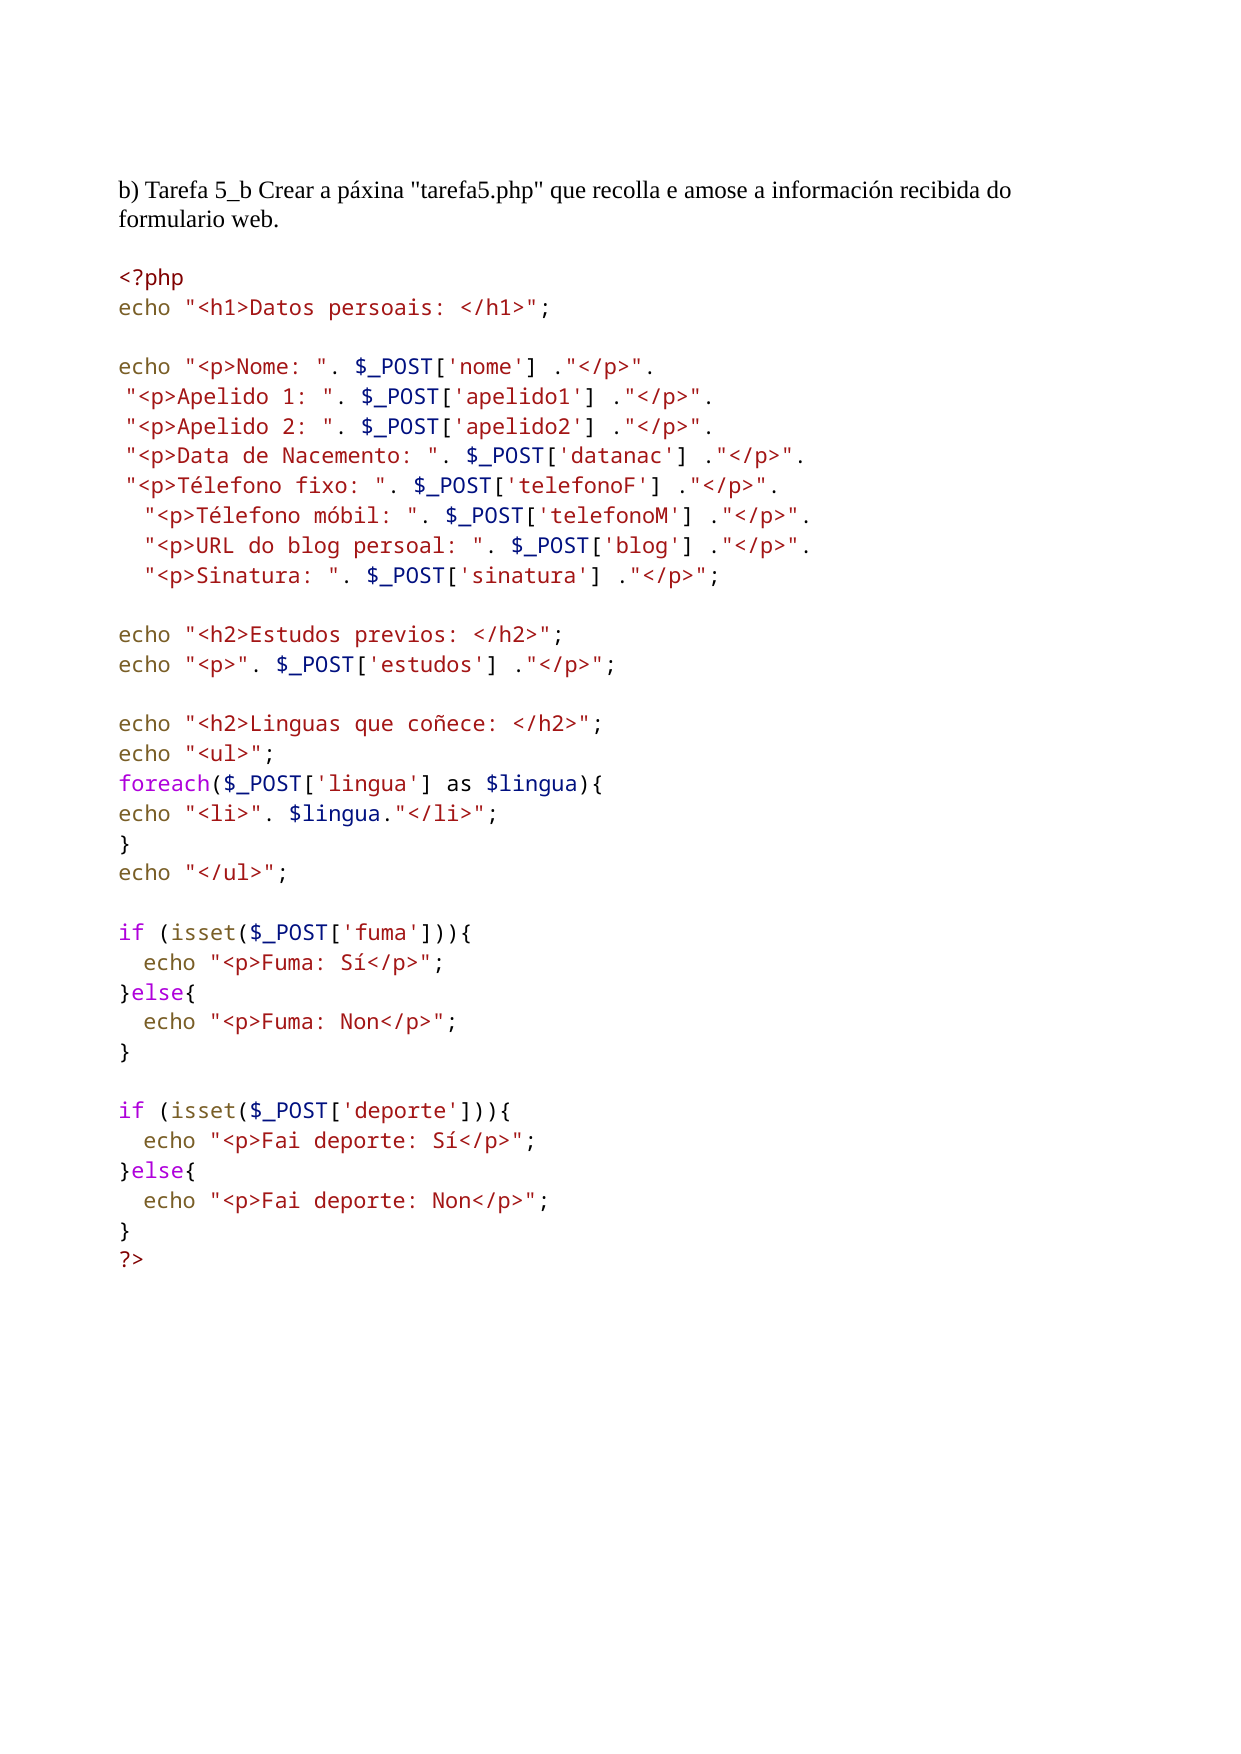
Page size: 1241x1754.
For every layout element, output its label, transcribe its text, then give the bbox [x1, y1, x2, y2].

text "<p>Télefono fixo: ". $_POST['telefonoF'] ."</p>". [118, 470, 1122, 500]
text b) Tarefa 5_b Crear a páxina "tarefa5.php" que recolla e amose a información recibida do formulario web. [118, 176, 1122, 233]
text <?php [118, 262, 1122, 292]
text } [118, 1036, 1122, 1066]
text "<p>Télefono móbil: ". $_POST['telefonoM'] ."</p>". [118, 500, 1122, 530]
text echo "<p>Fai deporte: Sí</p>"; [118, 1125, 1122, 1155]
text "<p>Sinatura: ". $_POST['sinatura'] ."</p>"; [118, 560, 1122, 589]
text "<p>URL do blog persoal: ". $_POST['blog'] ."</p>". [118, 530, 1122, 560]
text "<p>Apelido 2: ". $_POST['apelido2'] ."</p>". [118, 411, 1122, 441]
text "<p>Apelido 1: ". $_POST['apelido1'] ."</p>". [118, 381, 1122, 411]
text echo "<h1>Datos persoais: </h1>"; [118, 292, 1122, 321]
text "<p>Data de Nacemento: ". $_POST['datanac'] ."</p>". [118, 441, 1122, 470]
text echo "<h2>Estudos previos: </h2>"; [118, 619, 1122, 649]
text echo "<ul>"; [118, 738, 1122, 768]
text ?> [118, 1244, 1122, 1274]
text echo "<h2>Linguas que coñece: </h2>"; [118, 708, 1122, 738]
text } [118, 828, 1122, 857]
text echo "<p>". $_POST['estudos'] ."</p>"; [118, 649, 1122, 679]
text }else{ [118, 976, 1122, 1006]
text echo "<p>Fuma: Non</p>"; [118, 1006, 1122, 1036]
text echo "<li>". $lingua."</li>"; [118, 798, 1122, 828]
text echo "<p>Fai deporte: Non</p>"; [118, 1185, 1122, 1215]
text echo "<p>Nome: ". $_POST['nome'] ."</p>". [118, 351, 1122, 381]
text foreach($_POST['lingua'] as $lingua){ [118, 768, 1122, 798]
text echo "<p>Fuma: Sí</p>"; [118, 947, 1122, 976]
text } [118, 1215, 1122, 1244]
text if (isset($_POST['fuma'])){ [118, 917, 1122, 947]
text if (isset($_POST['deporte'])){ [118, 1096, 1122, 1125]
text }else{ [118, 1155, 1122, 1185]
text echo "</ul>"; [118, 857, 1122, 887]
